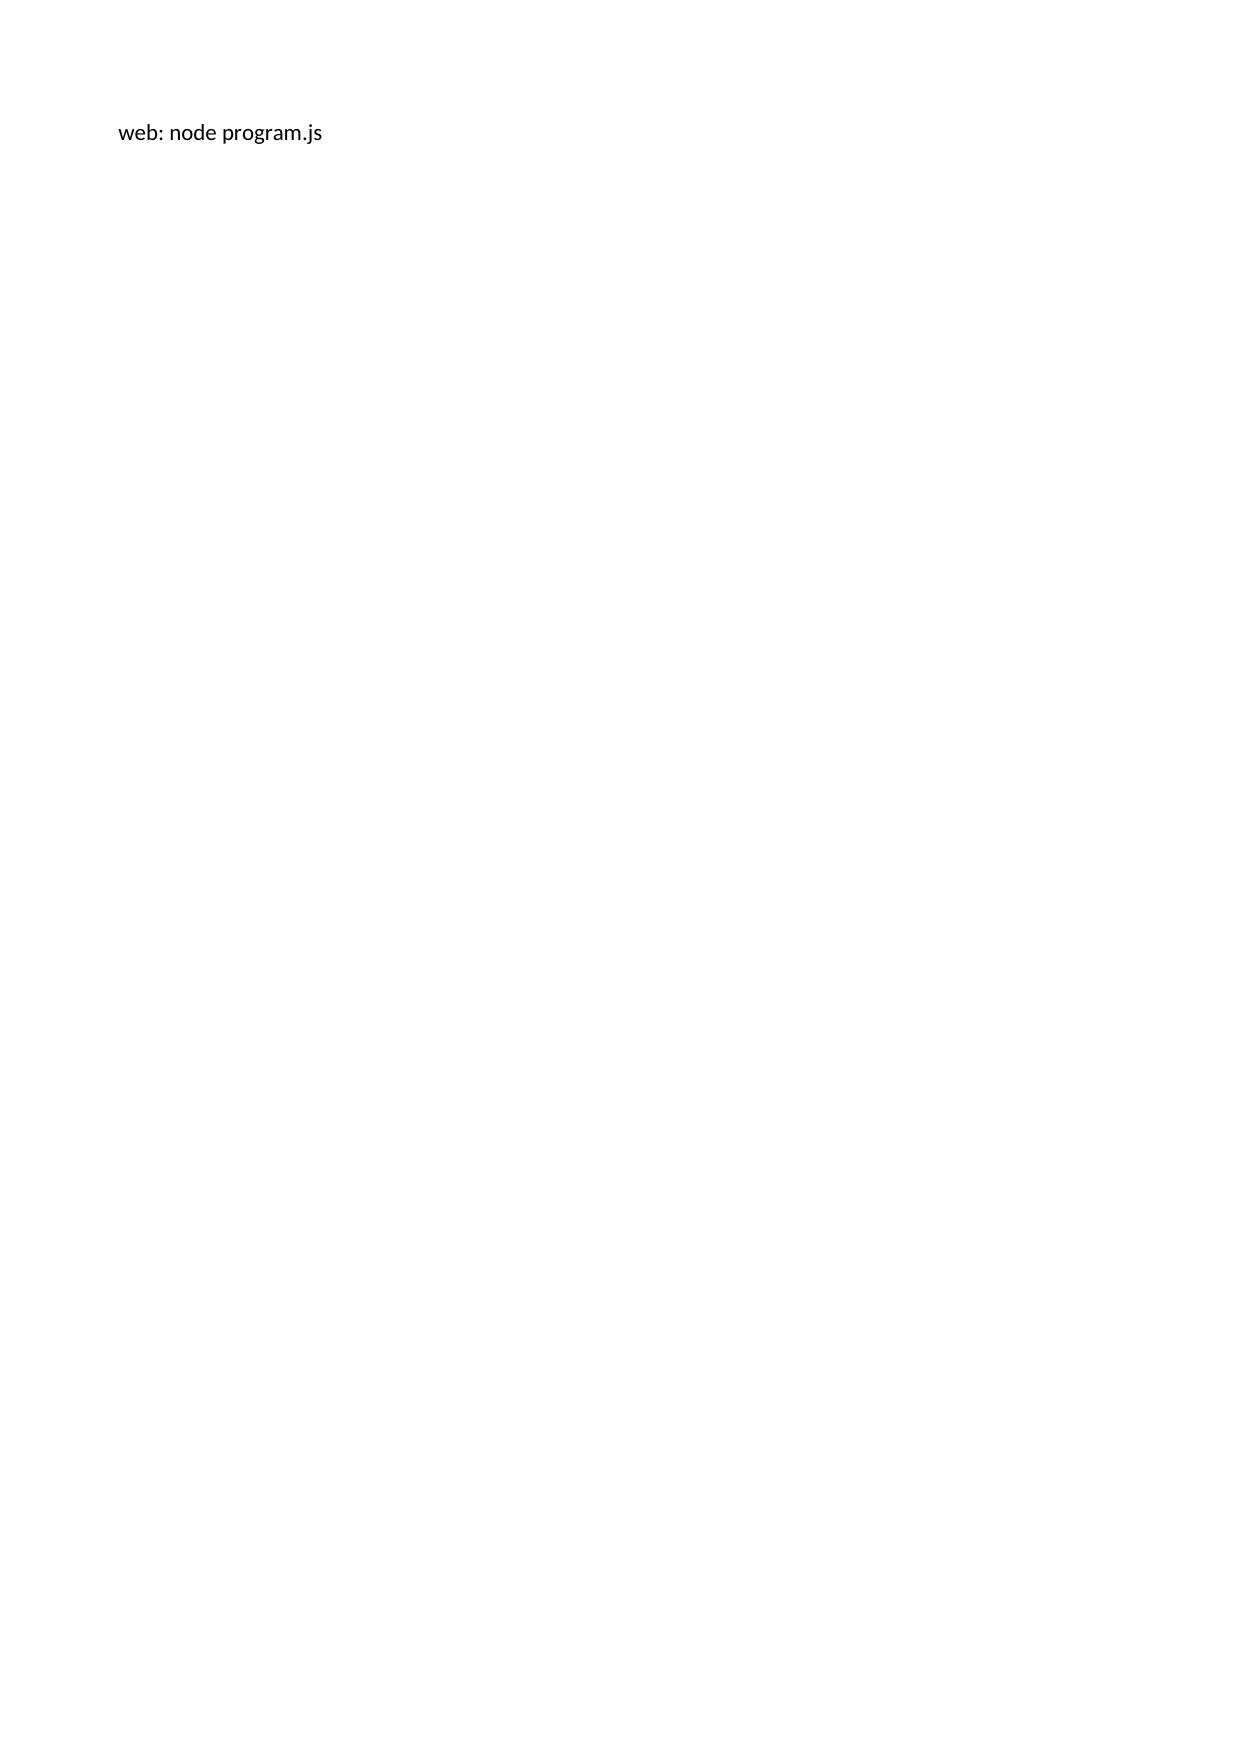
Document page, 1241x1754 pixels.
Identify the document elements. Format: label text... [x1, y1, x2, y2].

text web: node program.js [118, 118, 1122, 146]
